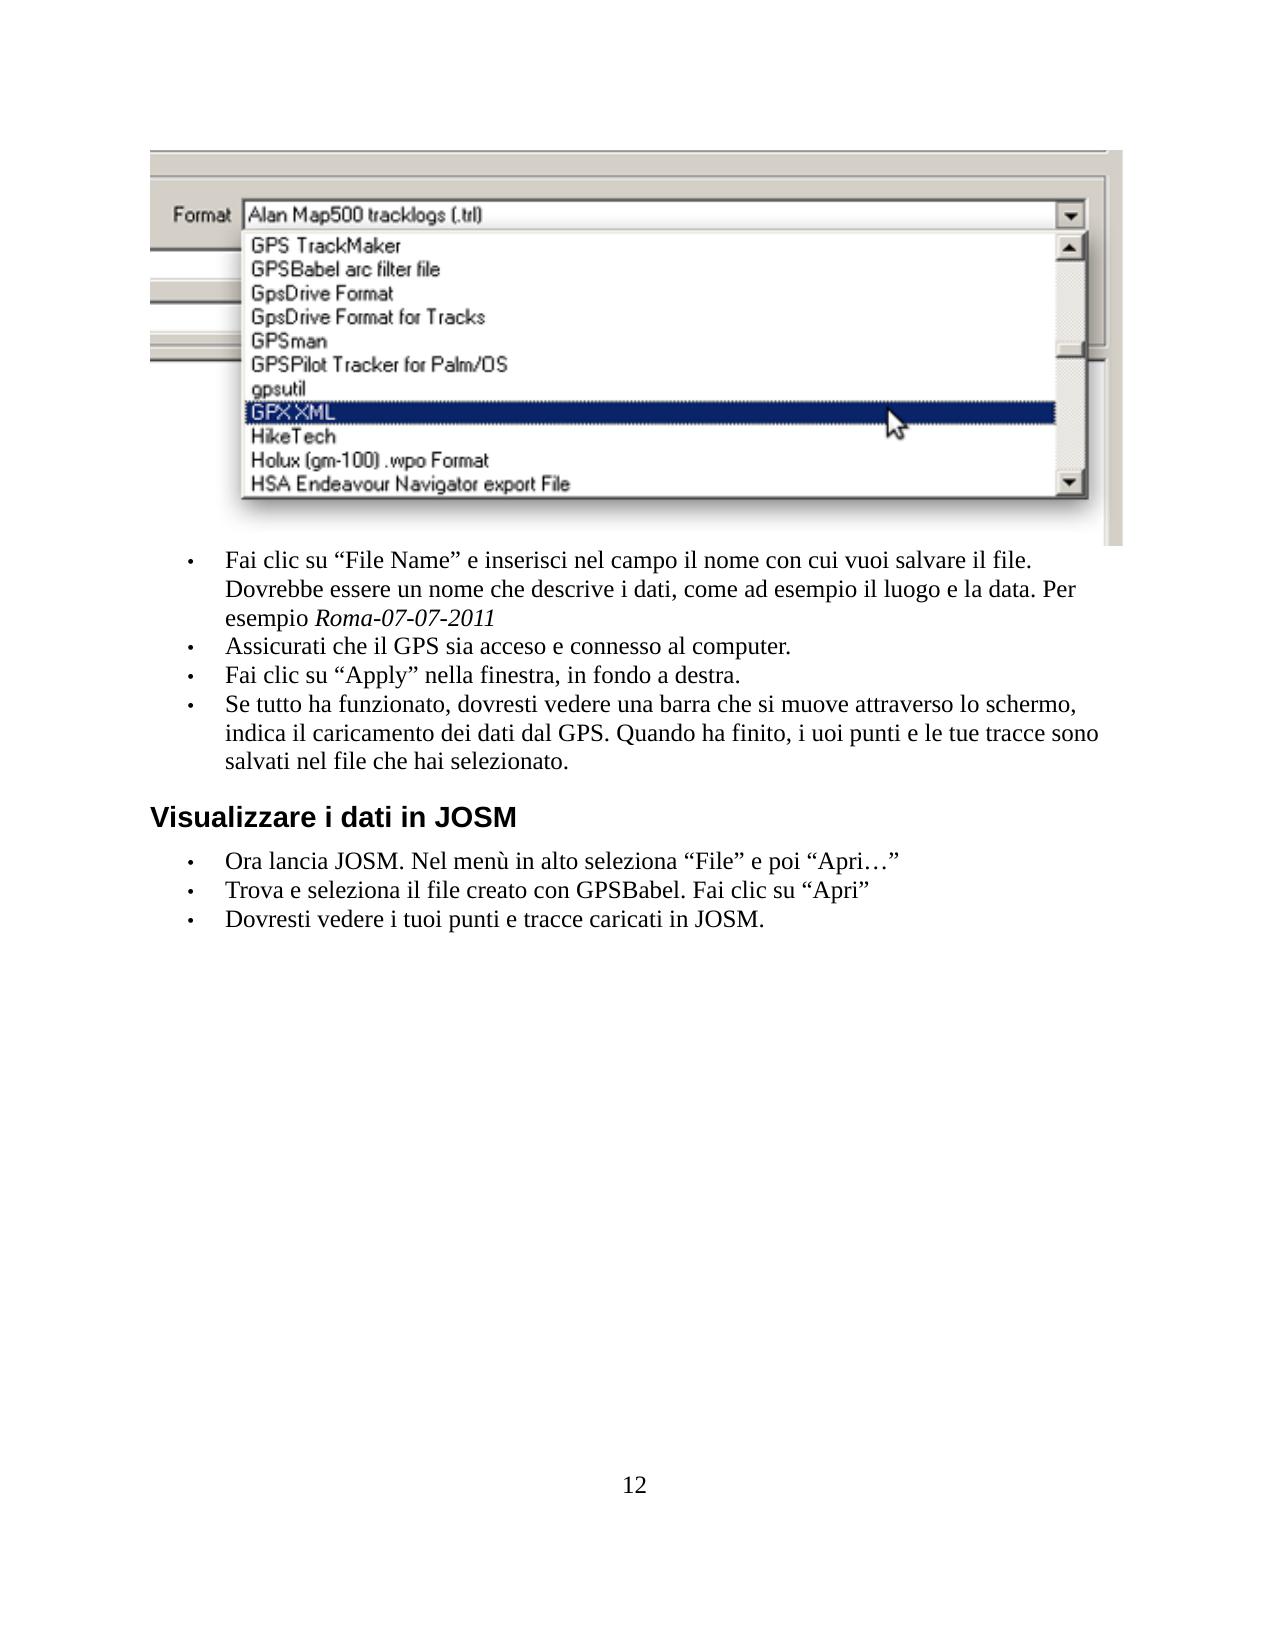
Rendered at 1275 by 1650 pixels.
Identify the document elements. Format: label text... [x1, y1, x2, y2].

list Trova e seleziona il file creato con GPSBabel. Fai clic su “Apri” [187, 875, 1125, 904]
list Fai clic su “File Name” e inserisci nel campo il nome con cui vuoi salvare il file. Dovrebbe essere un nome che descrive i dati, come ad esempio il luogo e la data. Per esempio Roma-07-07-2011 [187, 545, 1125, 631]
list Dovresti vedere i tuoi punti e tracce caricati in JOSM. [187, 904, 1125, 932]
subtitle Visualizzare i dati in JOSM [150, 800, 1125, 834]
picture [150, 150, 1123, 546]
list Se tutto ha funzionato, dovresti vedere una barra che si muove attraverso lo schermo, indica il caricamento dei dati dal GPS. Quando ha finito, i uoi punti e le tue tracce sono salvati nel file che hai selezionato. [187, 689, 1125, 775]
list Assicurati che il GPS sia acceso e connesso al computer. [187, 631, 1125, 660]
list Fai clic su “Apply” nella finestra, in fondo a destra. [187, 660, 1125, 689]
list Ora lancia JOSM. Nel menù in alto seleziona “File” e poi “Apri…” [187, 846, 1125, 875]
